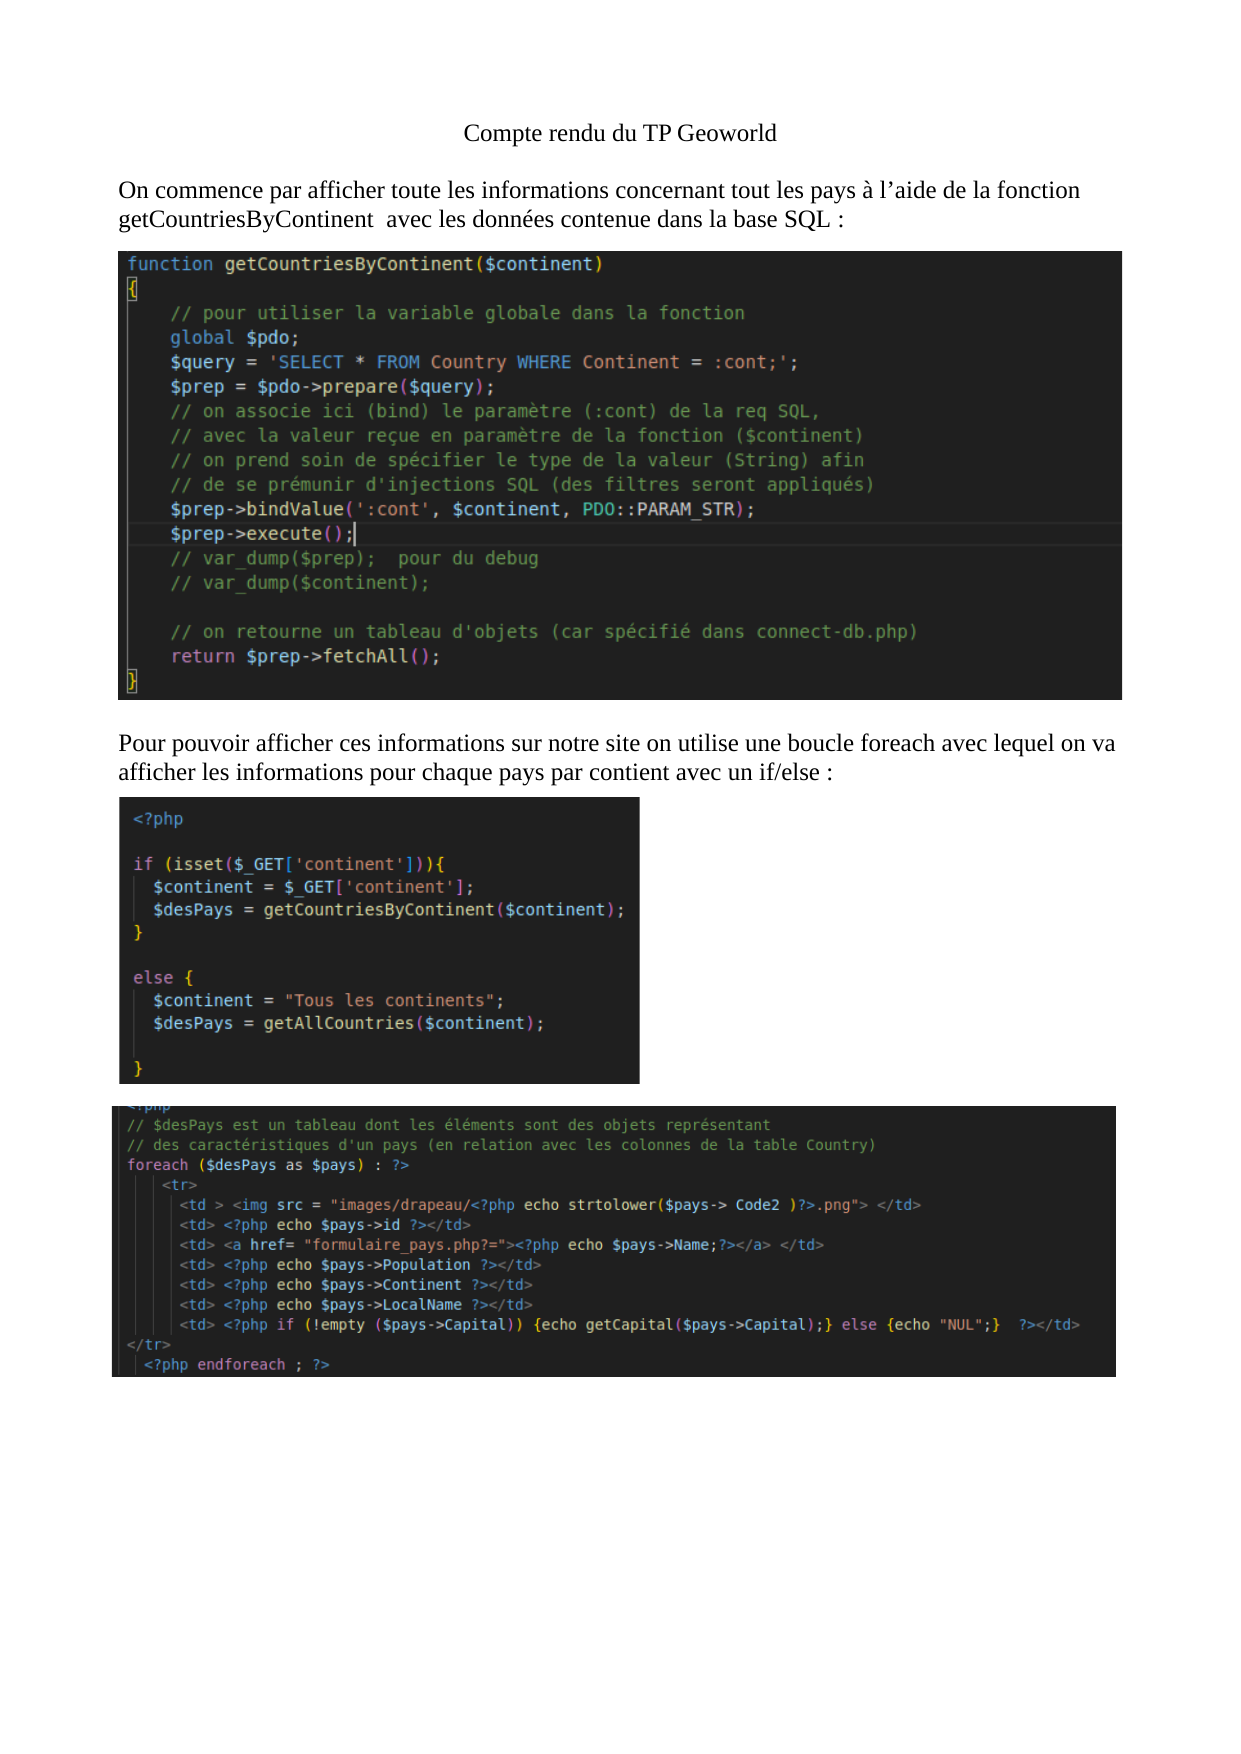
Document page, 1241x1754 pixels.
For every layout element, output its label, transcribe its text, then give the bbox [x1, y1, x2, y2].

picture [118, 251, 1123, 700]
text Pour pouvoir afficher ces informations sur notre site on utilise une boucle foreach avec lequel on va afficher les informations pour chaque pays par contient avec un if/else : [118, 700, 1122, 785]
picture [111, 1106, 1116, 1377]
picture [119, 797, 640, 1084]
text On commence par afficher toute les informations concernant tout les pays à l’aide de la fonction getCountriesByContinent avec les données contenue dans la base SQL : [118, 176, 1122, 233]
text Compte rendu du TP Geoworld [118, 118, 1122, 147]
text [118, 233, 1122, 251]
